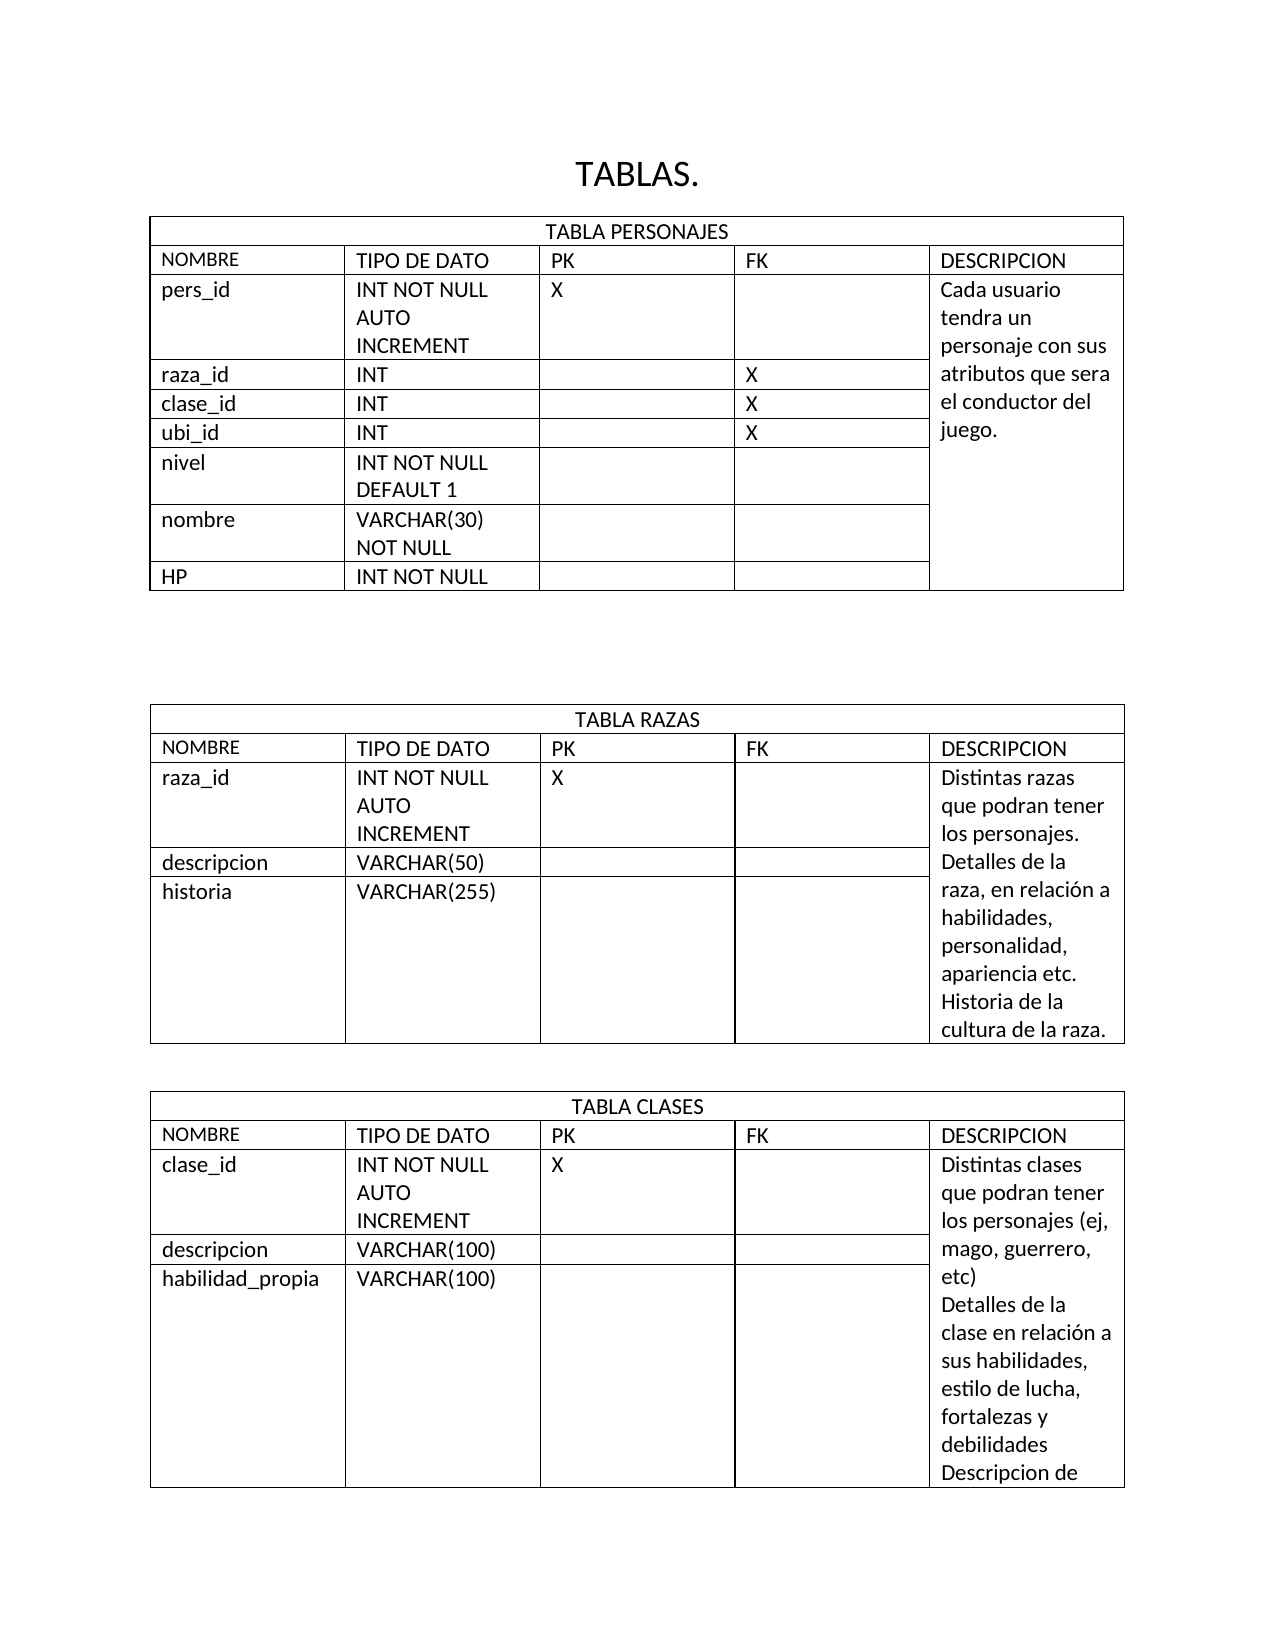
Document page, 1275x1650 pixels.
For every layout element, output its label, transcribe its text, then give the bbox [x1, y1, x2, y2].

table_cell Cada usuario tendra un personaje con sus atributos que sera el conductor del juego. [930, 275, 1123, 590]
table_cell ubi_id [151, 419, 344, 447]
table_cell X [735, 390, 929, 417]
table_cell raza_id [151, 763, 345, 847]
table_cell [736, 1265, 929, 1487]
table_cell descripcion [151, 848, 345, 876]
table_cell [540, 448, 734, 504]
table_cell X [541, 763, 734, 847]
table_cell Distintas clases que podran tener los personajes (ej, mago, guerrero, etc) Detalles de la clase en relación a sus habilidades, estilo de lucha, fortalezas y debilidades Descripcion de habilidad principal de la clase [930, 1150, 1124, 1487]
table_cell PK [541, 734, 734, 762]
table_cell DESCRIPCION [930, 246, 1123, 274]
table_cell nivel [151, 448, 344, 504]
table_cell [541, 848, 734, 876]
table_header TABLA RAZAS [151, 705, 1124, 733]
table_cell [735, 275, 929, 359]
table_cell INT NOT NULL DEFAULT 1 [345, 448, 539, 504]
table_cell TIPO DE DATO [346, 1121, 540, 1149]
table_cell pers_id [151, 275, 344, 359]
table_cell Distintas razas que podran tener los personajes. Detalles de la raza, en relación a habilidades, personalidad, apariencia etc. Historia de la cultura de la raza. [930, 763, 1124, 1043]
table_cell INT NOT NULL AUTO INCREMENT [345, 275, 539, 359]
table_header TABLA PERSONAJES [151, 217, 1123, 245]
table_cell INT NOT NULL AUTO INCREMENT [346, 763, 540, 847]
table_cell [736, 877, 929, 1043]
table_cell VARCHAR(255) [346, 877, 540, 1043]
table_cell X [735, 419, 929, 447]
table_cell DESCRIPCION [930, 1121, 1124, 1149]
table_cell descripcion [151, 1235, 345, 1263]
table_cell VARCHAR(100) [346, 1265, 540, 1487]
table_cell clase_id [151, 1150, 345, 1234]
table_cell VARCHAR(30) NOT NULL [345, 505, 539, 561]
table_cell DESCRIPCION [930, 734, 1124, 762]
table_cell NOMBRE [151, 1121, 345, 1149]
table_cell [540, 505, 734, 561]
table_cell [736, 848, 929, 876]
table_cell INT [345, 419, 539, 447]
table_cell raza_id [151, 360, 344, 388]
table_cell X [541, 1150, 734, 1234]
table_cell [736, 763, 929, 847]
table_cell clase_id [151, 390, 344, 417]
table_cell HP [151, 562, 344, 590]
table_cell INT NOT NULL AUTO INCREMENT [346, 1150, 540, 1234]
table_cell FK [736, 734, 929, 762]
table_cell [541, 877, 734, 1043]
table_cell [736, 1235, 929, 1263]
table_cell NOMBRE [151, 246, 344, 274]
table_cell X [540, 275, 734, 359]
table_cell TIPO DE DATO [345, 246, 539, 274]
table_cell FK [736, 1121, 929, 1149]
table_cell [540, 562, 734, 590]
table_cell [541, 1265, 734, 1487]
table_cell habilidad_propia [151, 1265, 345, 1487]
table_cell INT NOT NULL [345, 562, 539, 590]
table_cell nombre [151, 505, 344, 561]
table_cell TIPO DE DATO [346, 734, 540, 762]
table_cell INT [345, 390, 539, 417]
table_cell NOMBRE [151, 734, 345, 762]
table_cell INT [345, 360, 539, 388]
table_cell [736, 1150, 929, 1234]
table_cell X [735, 360, 929, 388]
table_cell PK [541, 1121, 734, 1149]
table_cell [540, 390, 734, 417]
table_cell VARCHAR(100) [346, 1235, 540, 1263]
text TABLAS. [150, 150, 1125, 196]
table_cell [735, 448, 929, 504]
table_cell historia [151, 877, 345, 1043]
table_cell [540, 360, 734, 388]
table_cell FK [735, 246, 929, 274]
table_cell [735, 505, 929, 561]
table_cell [735, 562, 929, 590]
table_cell [541, 1235, 734, 1263]
table_cell VARCHAR(50) [346, 848, 540, 876]
table_cell PK [540, 246, 734, 274]
table_cell [540, 419, 734, 447]
table_header TABLA CLASES [151, 1092, 1124, 1120]
